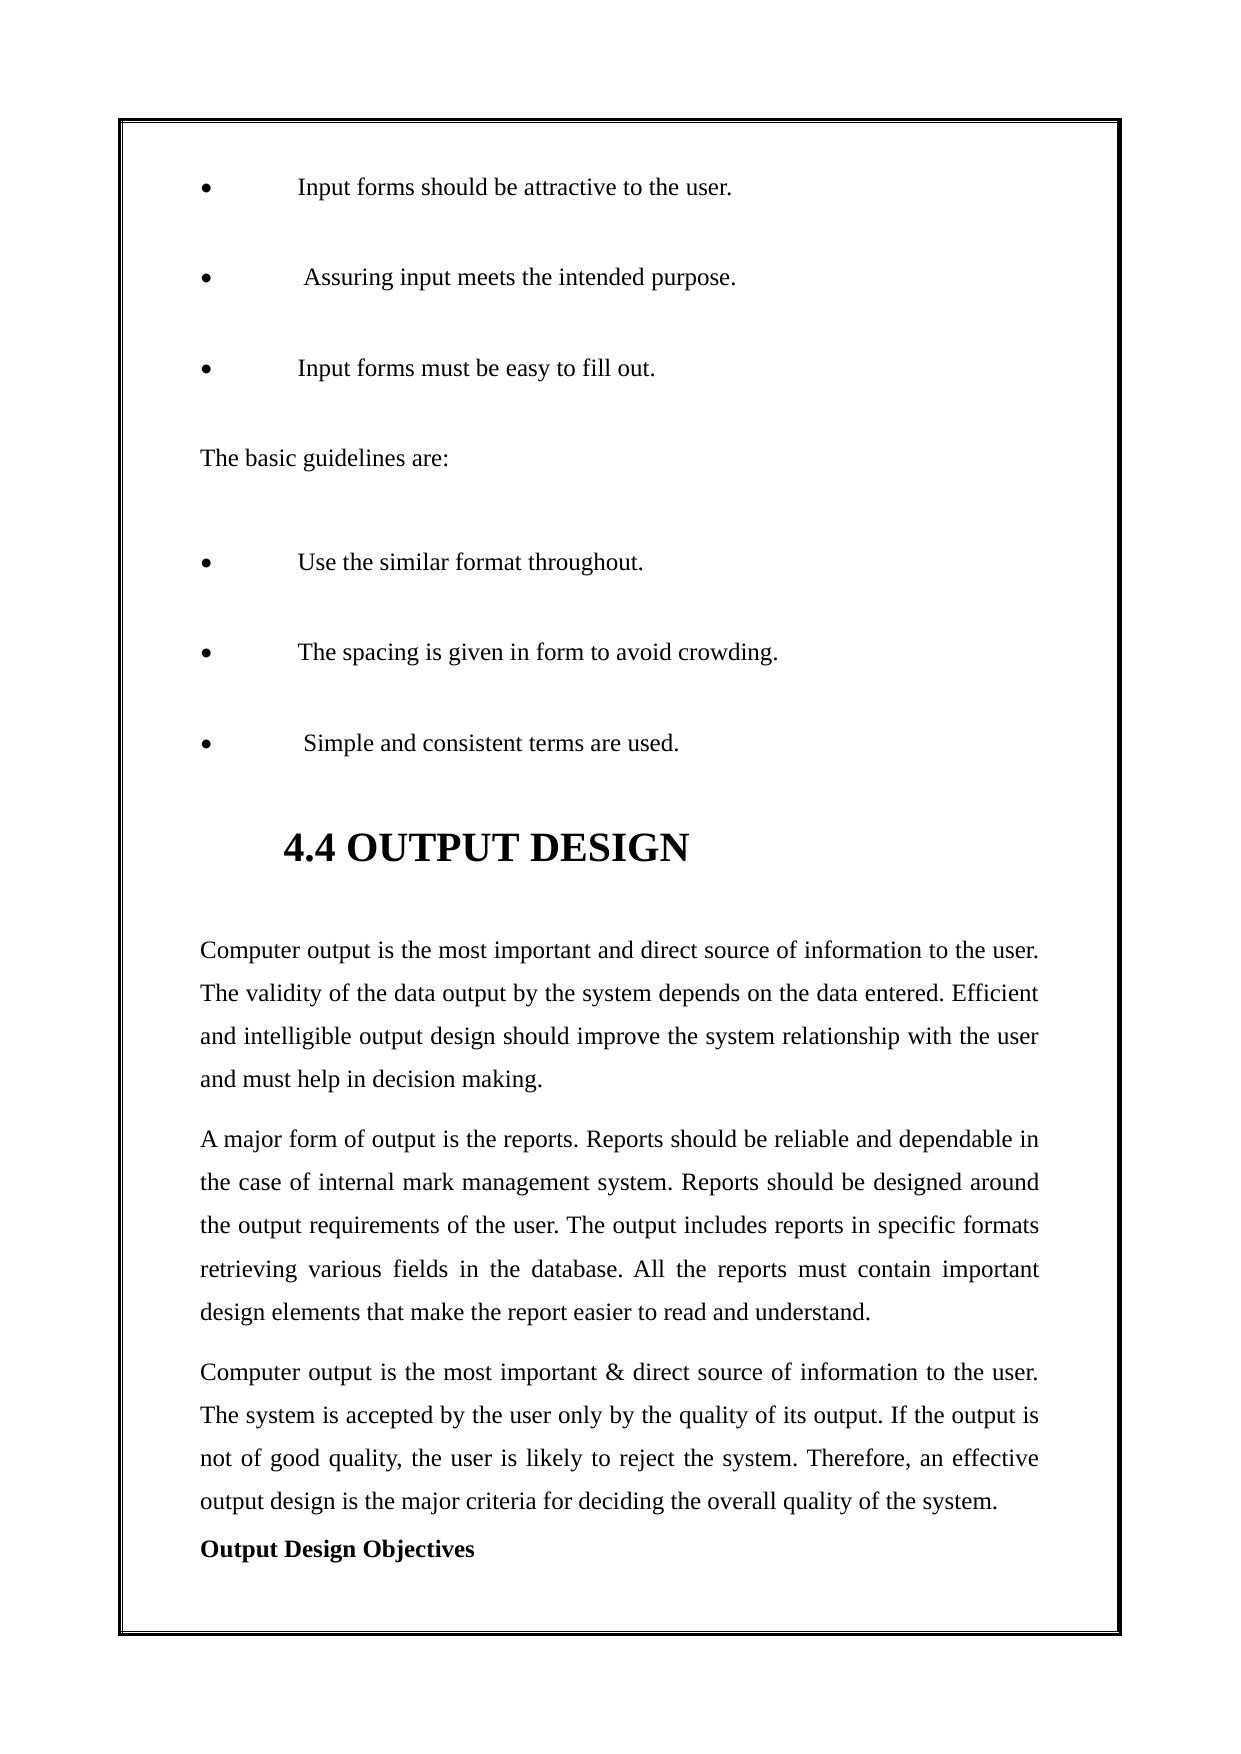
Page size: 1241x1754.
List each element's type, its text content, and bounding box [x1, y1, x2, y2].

list Input forms should be attractive to the user. [200, 171, 1040, 201]
subtitle Output Design Objectives [200, 1534, 1040, 1563]
text Computer output is the most important & direct source of information to the user. The system is accepted by the user only by the quality of its output. If the output is not of good quality, the user is likely to reject the system. Therefore, an effective output design is the major criteria for deciding the overall quality of the system. [200, 1357, 1040, 1515]
list Input forms must be easy to fill out. [200, 352, 1040, 382]
subtitle 4.4 OUTPUT DESIGN [200, 823, 1040, 871]
list Use the similar format throughout. [200, 546, 1040, 576]
text Computer output is the most important and direct source of information to the user. The validity of the data output by the system depends on the data entered. Efficient and intelligible output design should improve the system relationship with the user and must help in decision making. [200, 935, 1040, 1093]
list Assuring input meets the intended purpose. [200, 261, 1040, 291]
text A major form of output is the reports. Reports should be reliable and dependable in the case of internal mark management system. Reports should be designed around the output requirements of the user. The output includes reports in specific formats retrieving various fields in the database. All the reports must contain important design elements that make the report easier to read and understand. [200, 1124, 1040, 1326]
list Simple and consistent terms are used. [200, 727, 1040, 757]
list The spacing is given in form to avoid crowding. [200, 636, 1040, 666]
text The basic guidelines are: [200, 443, 1040, 472]
